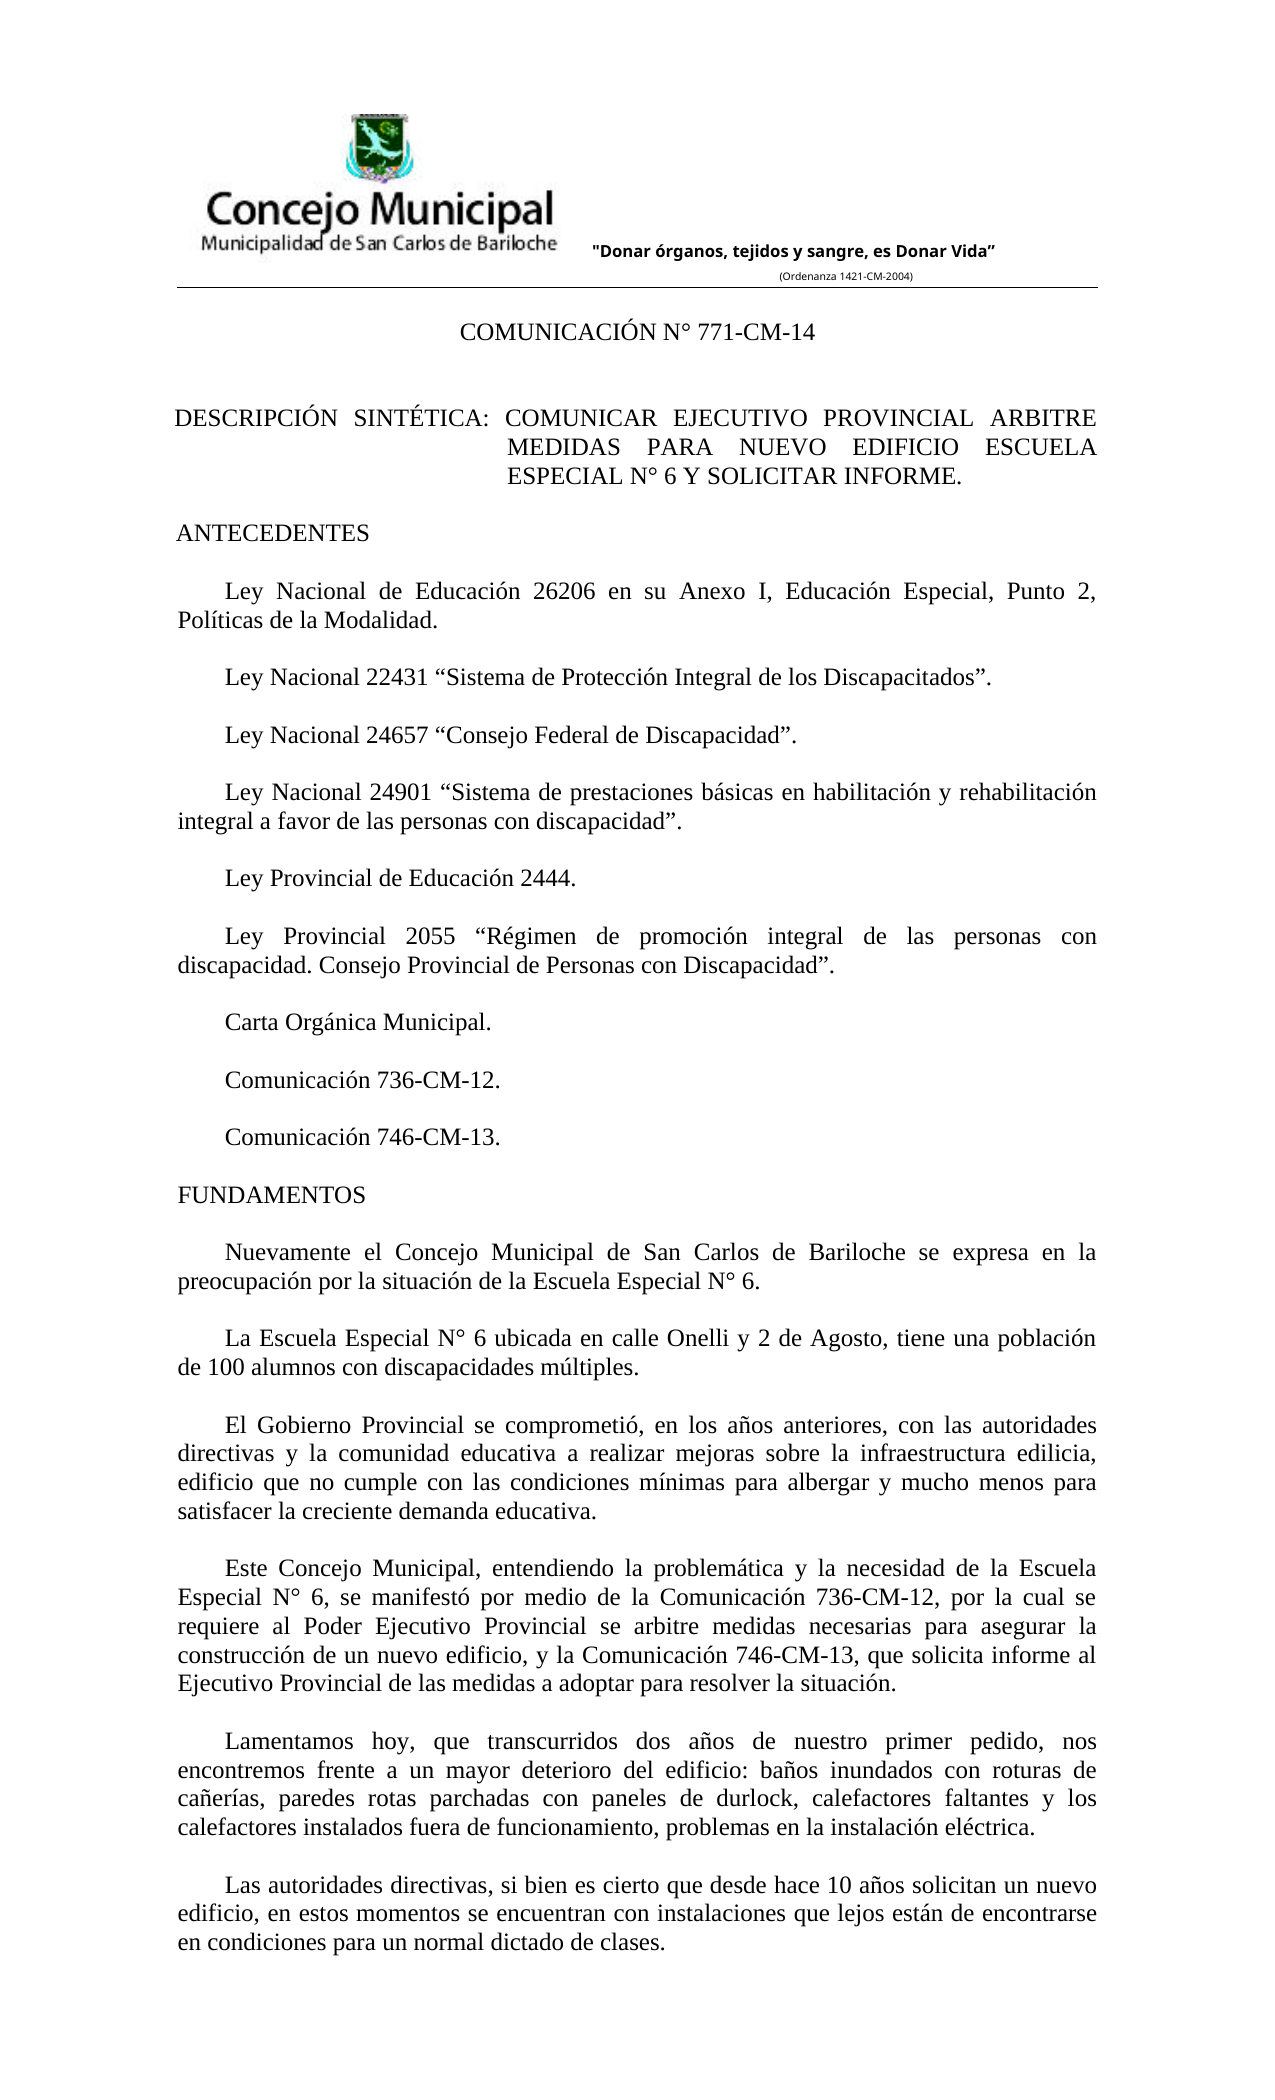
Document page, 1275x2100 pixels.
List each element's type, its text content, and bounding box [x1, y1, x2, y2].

text DESCRIPCIÓN SINTÉTICA: COMUNICAR EJECUTIVO PROVINCIAL ARBITRE MEDIDAS PARA NUEVO EDIFICIO ESCUELA ESPECIAL N° 6 Y SOLICITAR INFORME. [174, 403, 1098, 490]
text Ley Provincial de Educación 2444. [177, 863, 1098, 892]
text Comunicación 736-CM-12. [177, 1065, 1098, 1093]
text ANTECEDENTES [176, 518, 1098, 547]
text Lamentamos hoy, que transcurridos dos años de nuestro primer pedido, nos encontremos frente a un mayor deterioro del edificio: baños inundados con roturas de cañerías, paredes rotas parchadas con paneles de durlock, calefactores faltantes y los calefactores instalados fuera de funcionamiento, problemas en la instalación eléctrica. [177, 1726, 1098, 1841]
text FUNDAMENTOS [177, 1180, 1098, 1208]
text COMUNICACIÓN N° 771-CM-14 [177, 317, 1098, 346]
text El Gobierno Provincial se comprometió, en los años anteriores, con las autoridades directivas y la comunidad educativa a realizar mejoras sobre la infraestructura edilicia, edificio que no cumple con las condiciones mínimas para albergar y mucho menos para satisfacer la creciente demanda educativa. [177, 1410, 1098, 1525]
text Ley Nacional 24901 “Sistema de prestaciones básicas en habilitación y rehabilitación integral a favor de las personas con discapacidad”. [177, 777, 1098, 835]
picture [177, 114, 589, 264]
text La Escuela Especial N° 6 ubicada en calle Onelli y 2 de Agosto, tiene una población de 100 alumnos con discapacidades múltiples. [177, 1323, 1098, 1381]
text Ley Nacional 22431 “Sistema de Protección Integral de los Discapacitados”. [177, 662, 1098, 691]
text Ley Provincial 2055 “Régimen de promoción integral de las personas con discapacidad. Consejo Provincial de Personas con Discapacidad”. [177, 921, 1098, 978]
text Las autoridades directivas, si bien es cierto que desde hace 10 años solicitan un nuevo edificio, en estos momentos se encuentran con instalaciones que lejos están de encontrarse en condiciones para un normal dictado de clases. [177, 1870, 1098, 1956]
text Carta Orgánica Municipal. [177, 1007, 1098, 1036]
text Comunicación 746-CM-13. [177, 1122, 1098, 1151]
text Ley Nacional de Educación 26206 en su Anexo I, Educación Especial, Punto 2, Políticas de la Modalidad. [177, 576, 1098, 633]
text Este Concejo Municipal, entendiendo la problemática y la necesidad de la Escuela Especial N° 6, se manifestó por medio de la Comunicación 736-CM-12, por la cual se requiere al Poder Ejecutivo Provincial se arbitre medidas necesarias para asegurar la construcción de un nuevo edificio, y la Comunicación 746-CM-13, que solicita informe al Ejecutivo Provincial de las medidas a adoptar para resolver la situación. [177, 1553, 1098, 1697]
text Ley Nacional 24657 “Consejo Federal de Discapacidad”. [177, 720, 1098, 748]
text Nuevamente el Concejo Municipal de San Carlos de Bariloche se expresa en la preocupación por la situación de la Escuela Especial N° 6. [177, 1237, 1098, 1295]
